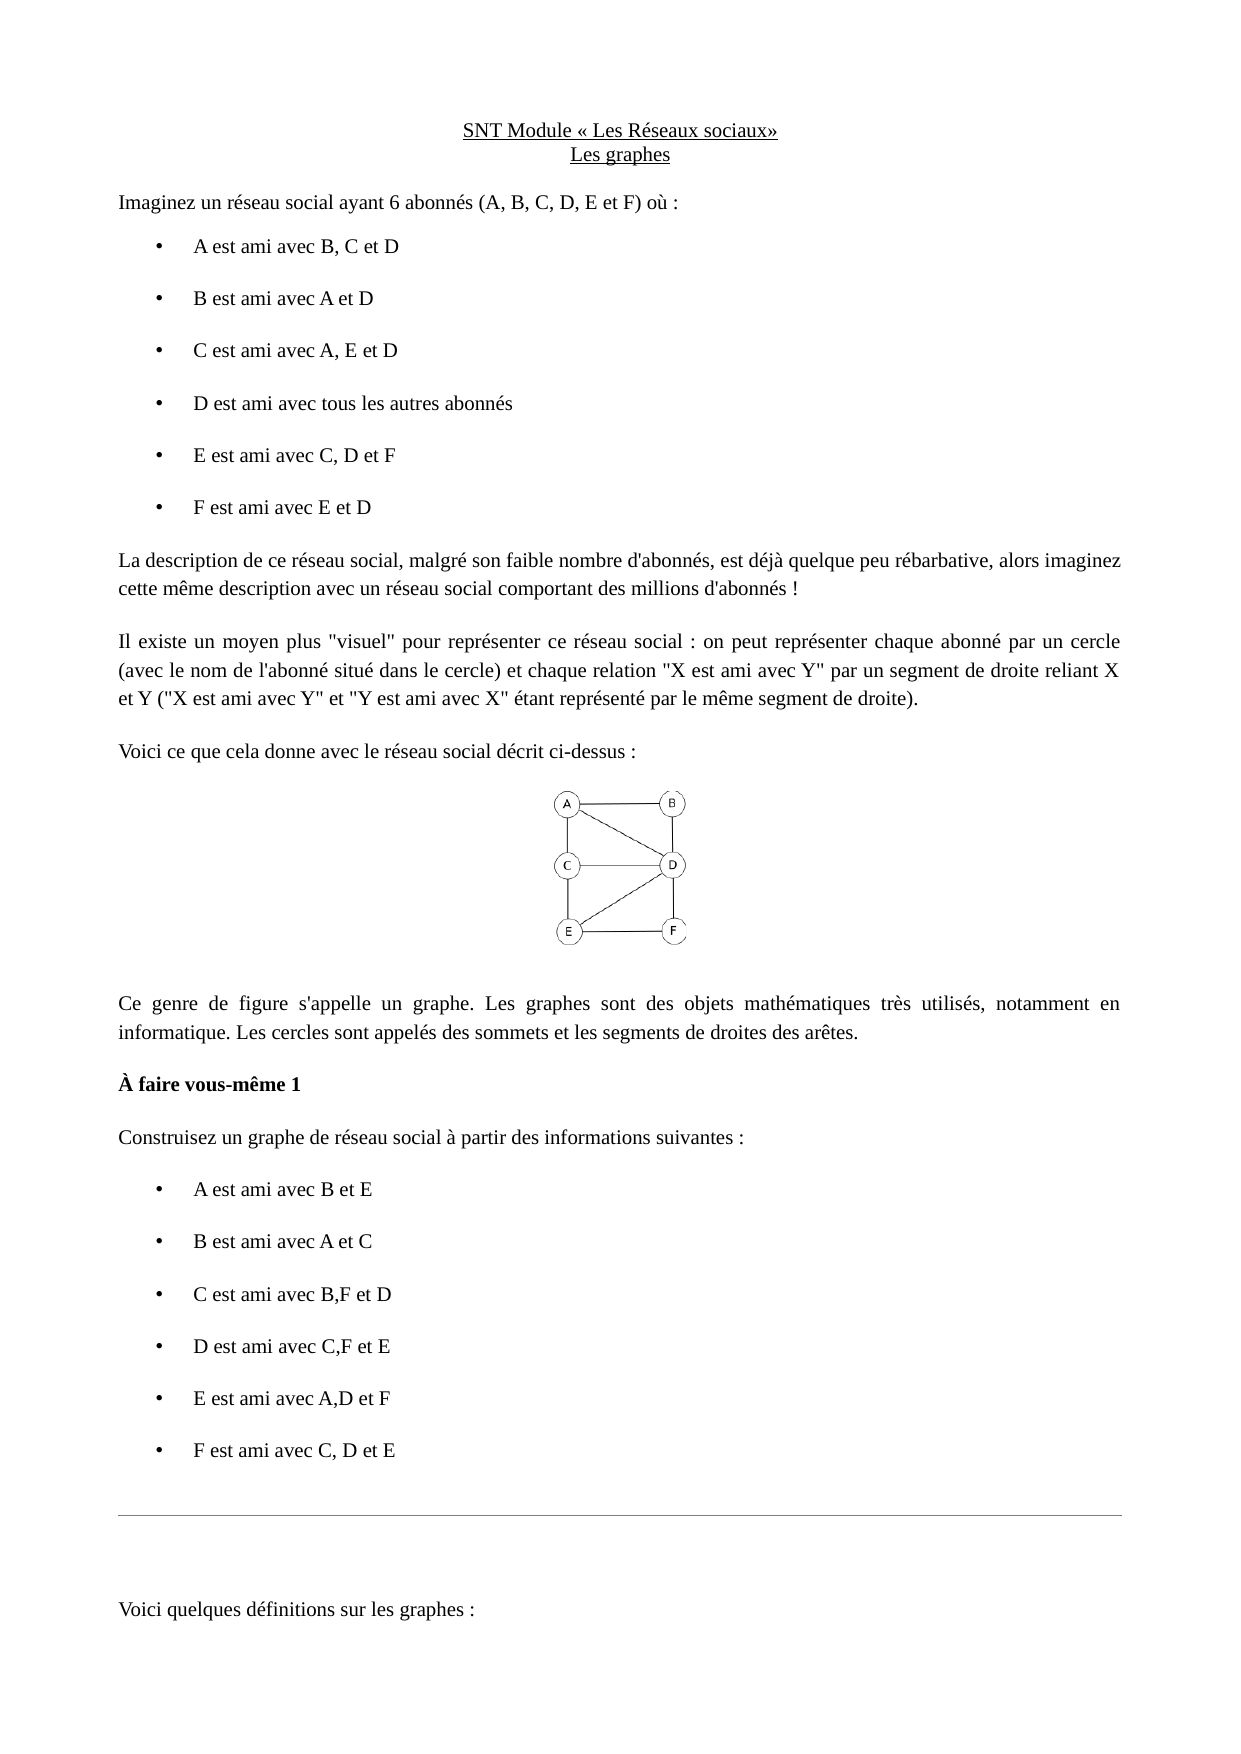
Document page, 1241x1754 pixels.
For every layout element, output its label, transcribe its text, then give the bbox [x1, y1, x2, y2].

list D est ami avec C,F et E [156, 1334, 1122, 1358]
text Construisez un graphe de réseau social à partir des informations suivantes : [118, 1125, 1122, 1149]
text Voici ce que cela donne avec le réseau social décrit ci-dessus : [118, 739, 1122, 763]
text Il existe un moyen plus "visuel" pour représenter ce réseau social : on peut représenter chaque abonné par un cercle (avec le nom de l'abonné situé dans le cercle) et chaque relation "X est ami avec Y" par un segment de droite reliant X et Y ("X est ami avec Y" et "Y est ami avec X" étant représenté par le même segment de droite). [118, 629, 1122, 710]
list C est ami avec B,F et D [156, 1282, 1122, 1306]
list F est ami avec E et D [156, 495, 1122, 519]
list B est ami avec A et C [156, 1229, 1122, 1253]
list E est ami avec C, D et F [156, 443, 1122, 467]
text Ce genre de figure s'appelle un graphe. Les graphes sont des objets mathématiques très utilisés, notamment en informatique. Les cercles sont appelés des sommets et les segments de droites des arêtes. [118, 991, 1122, 1044]
list A est ami avec B, C et D [156, 234, 1122, 258]
text Imaginez un réseau social ayant 6 abonnés (A, B, C, D, E et F) où : [118, 190, 1122, 214]
list F est ami avec C, D et E [156, 1438, 1122, 1462]
list E est ami avec A,D et F [156, 1386, 1122, 1410]
text La description de ce réseau social, malgré son faible nombre d'abonnés, est déjà quelque peu rébarbative, alors imaginez cette même description avec un réseau social comportant des millions d'abonnés ! [118, 547, 1122, 600]
text Les graphes [118, 142, 1122, 166]
text SNT Module « Les Réseaux sociaux» [118, 118, 1122, 142]
list D est ami avec tous les autres abonnés [156, 391, 1122, 415]
picture [554, 791, 687, 945]
list B est ami avec A et D [156, 286, 1122, 310]
text Voici quelques définitions sur les graphes : [118, 1597, 1122, 1621]
text À faire vous-même 1 [118, 1072, 1122, 1096]
list A est ami avec B et E [156, 1177, 1122, 1201]
list C est ami avec A, E et D [156, 338, 1122, 362]
